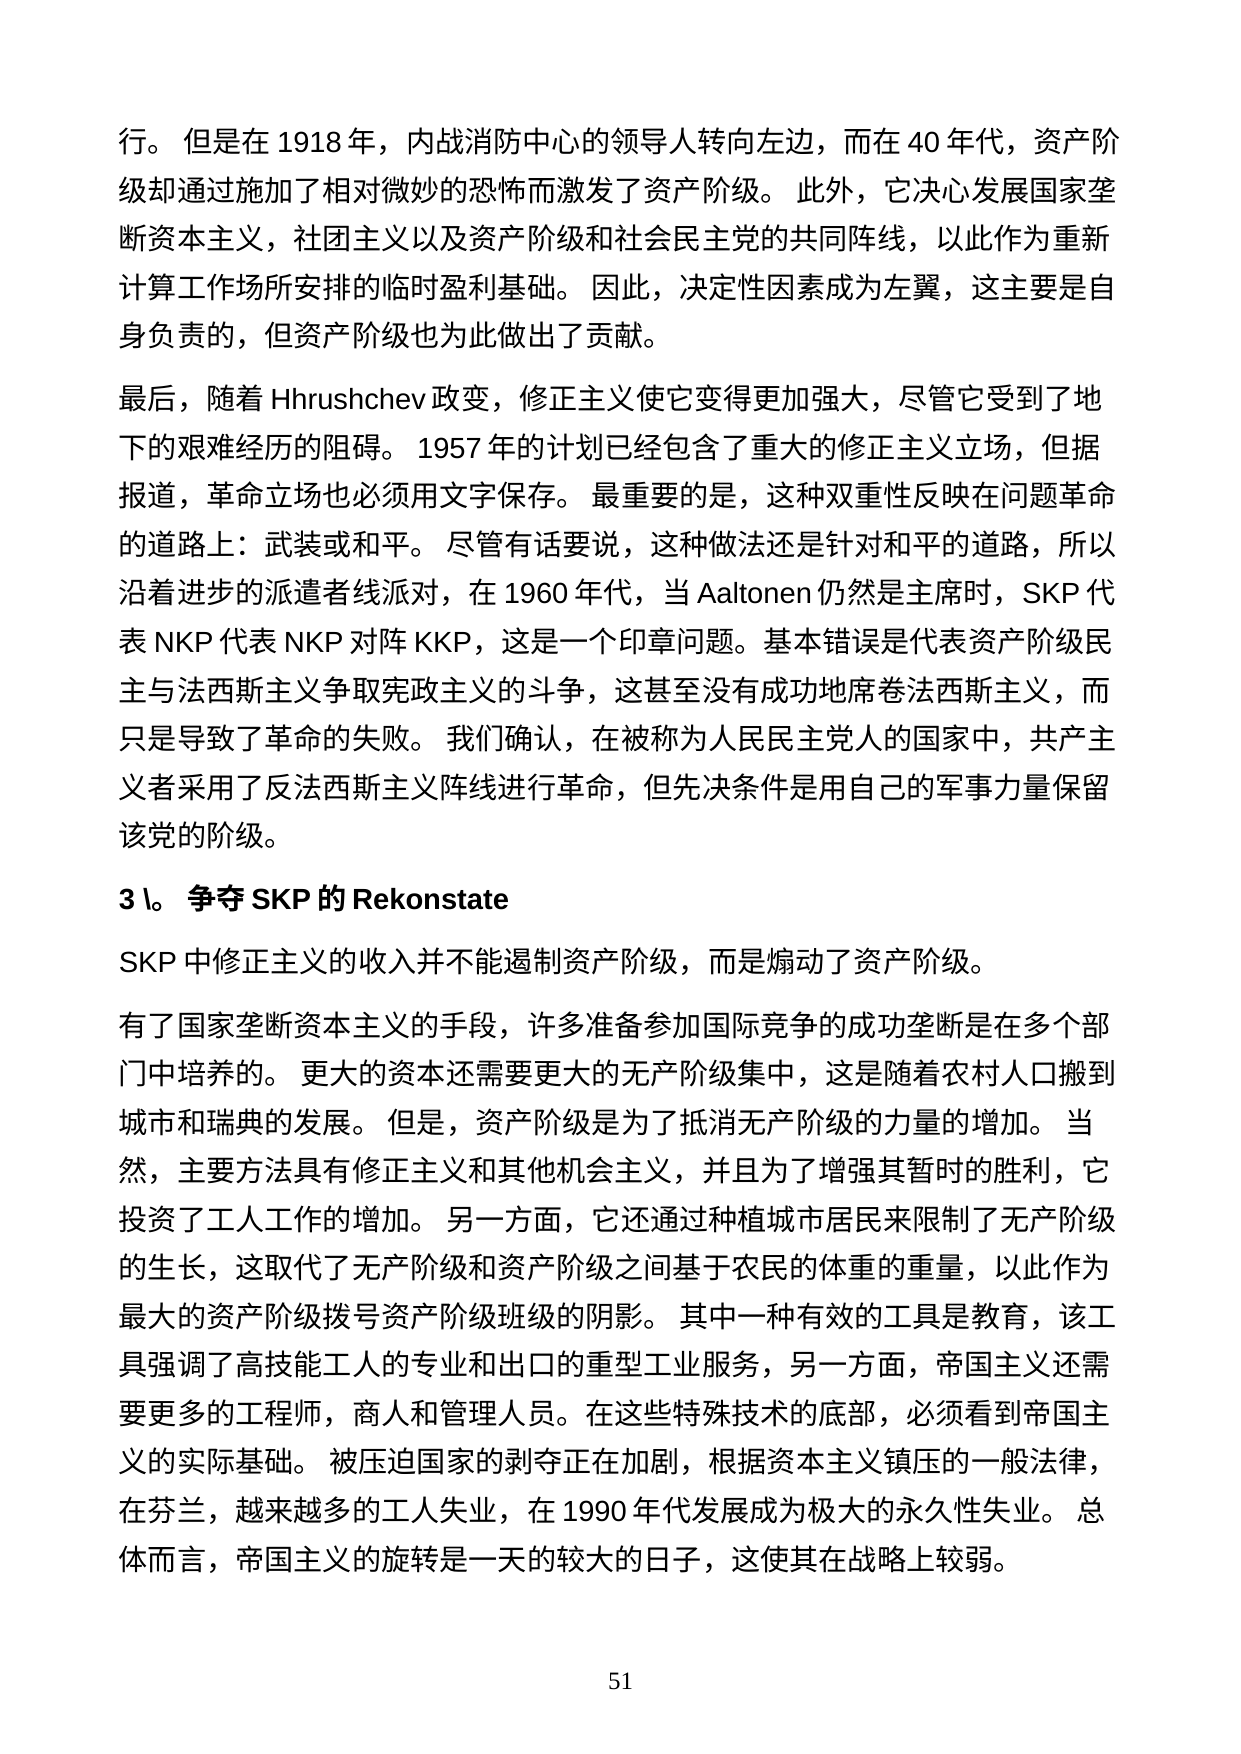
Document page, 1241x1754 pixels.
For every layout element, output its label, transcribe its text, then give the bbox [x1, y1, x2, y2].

text SKP中修正主义的收入并不能遏制资产阶级，而是煽动了资产阶级。 [118, 939, 1122, 981]
text 最后，随着Hhrushchev政变，修正主义使它变得更加强大，尽管它受到了地下的艰难经历的阻碍。 1957年的计划已经包含了重大的修正主义立场，但据报道，革命立场也必须用文字保存。 最重要的是，这种双重性反映在问题革命的道路上：武装或和平。 尽管有话要说，这种做法还是针对和平的道路，所以沿着进步的派遣者线派对，在1960年代，当Aaltonen仍然是主席时，SKP代表NKP代表NKP对阵KKP，这是一个印章问题。基本错误是代表资产阶级民主与法西斯主义争取宪政主义的斗争，这甚至没有成功地席卷法西斯主义，而只是导致了革命的失败。 我们确认，在被称为人民民主党人的国家中，共产主义者采用了反法西斯主义阵线进行革命，但先决条件是用自己的军事力量保留该党的阶级。 [118, 376, 1122, 855]
text 为了理解党派投降的原因，必须正确理解该党的两行战斗。 直到1917年，无产阶级的领导人被“议会民间面料”蒙蔽，而左派被本能的香气甚至铅笔困扰，左派都被无产阶级的领导人蒙蔽了，直到1917年，这种情况一直存在很多平行。 但是在1918年，内战消防中心的领导人转向左边，而在40年代，资产阶级却通过施加了相对微妙的恐怖而激发了资产阶级。 此外，它决心发展国家垄断资本主义，社团主义以及资产阶级和社会民主党的共同阵线，以此作为重新计算工作场所安排的临时盈利基础。 因此，决定性因素成为左翼，这主要是自身负责的，但资产阶级也为此做出了贡献。 [118, 118, 1122, 355]
text 3 \。 争夺SKP的Rekonstate [118, 876, 1122, 918]
text 有了国家垄断资本主义的手段，许多准备参加国际竞争的成功垄断是在多个部门中培养的。 更大的资本还需要更大的无产阶级集中，这是随着农村人口搬到城市和瑞典的发展。 但是，资产阶级是为了抵消无产阶级的力量的增加。 当然，主要方法具有修正主义和其他机会主义，并且为了增强其暂时的胜利，它投资了工人工作的增加。 另一方面，它还通过种植城市居民来限制了无产阶级的生长，这取代了无产阶级和资产阶级之间基于农民的体重的重量，以此作为最大的资产阶级拨号资产阶级班级的阴影。 其中一种有效的工具是教育，该工具强调了高技能工人的专业和出口的重型工业服务，另一方面，帝国主义还需要更多的工程师，商人和管理人员。在这些特殊技术的底部，必须看到帝国主义的实际基础。 被压迫国家的剥夺正在加剧，根据资本主义镇压的一般法律，在芬兰，越来越多的工人失业，在1990年代发展成为极大的永久性失业。 总体而言，帝国主义的旋转是一天的较大的日子，这使其在战略上较弱。 [118, 1002, 1122, 1578]
